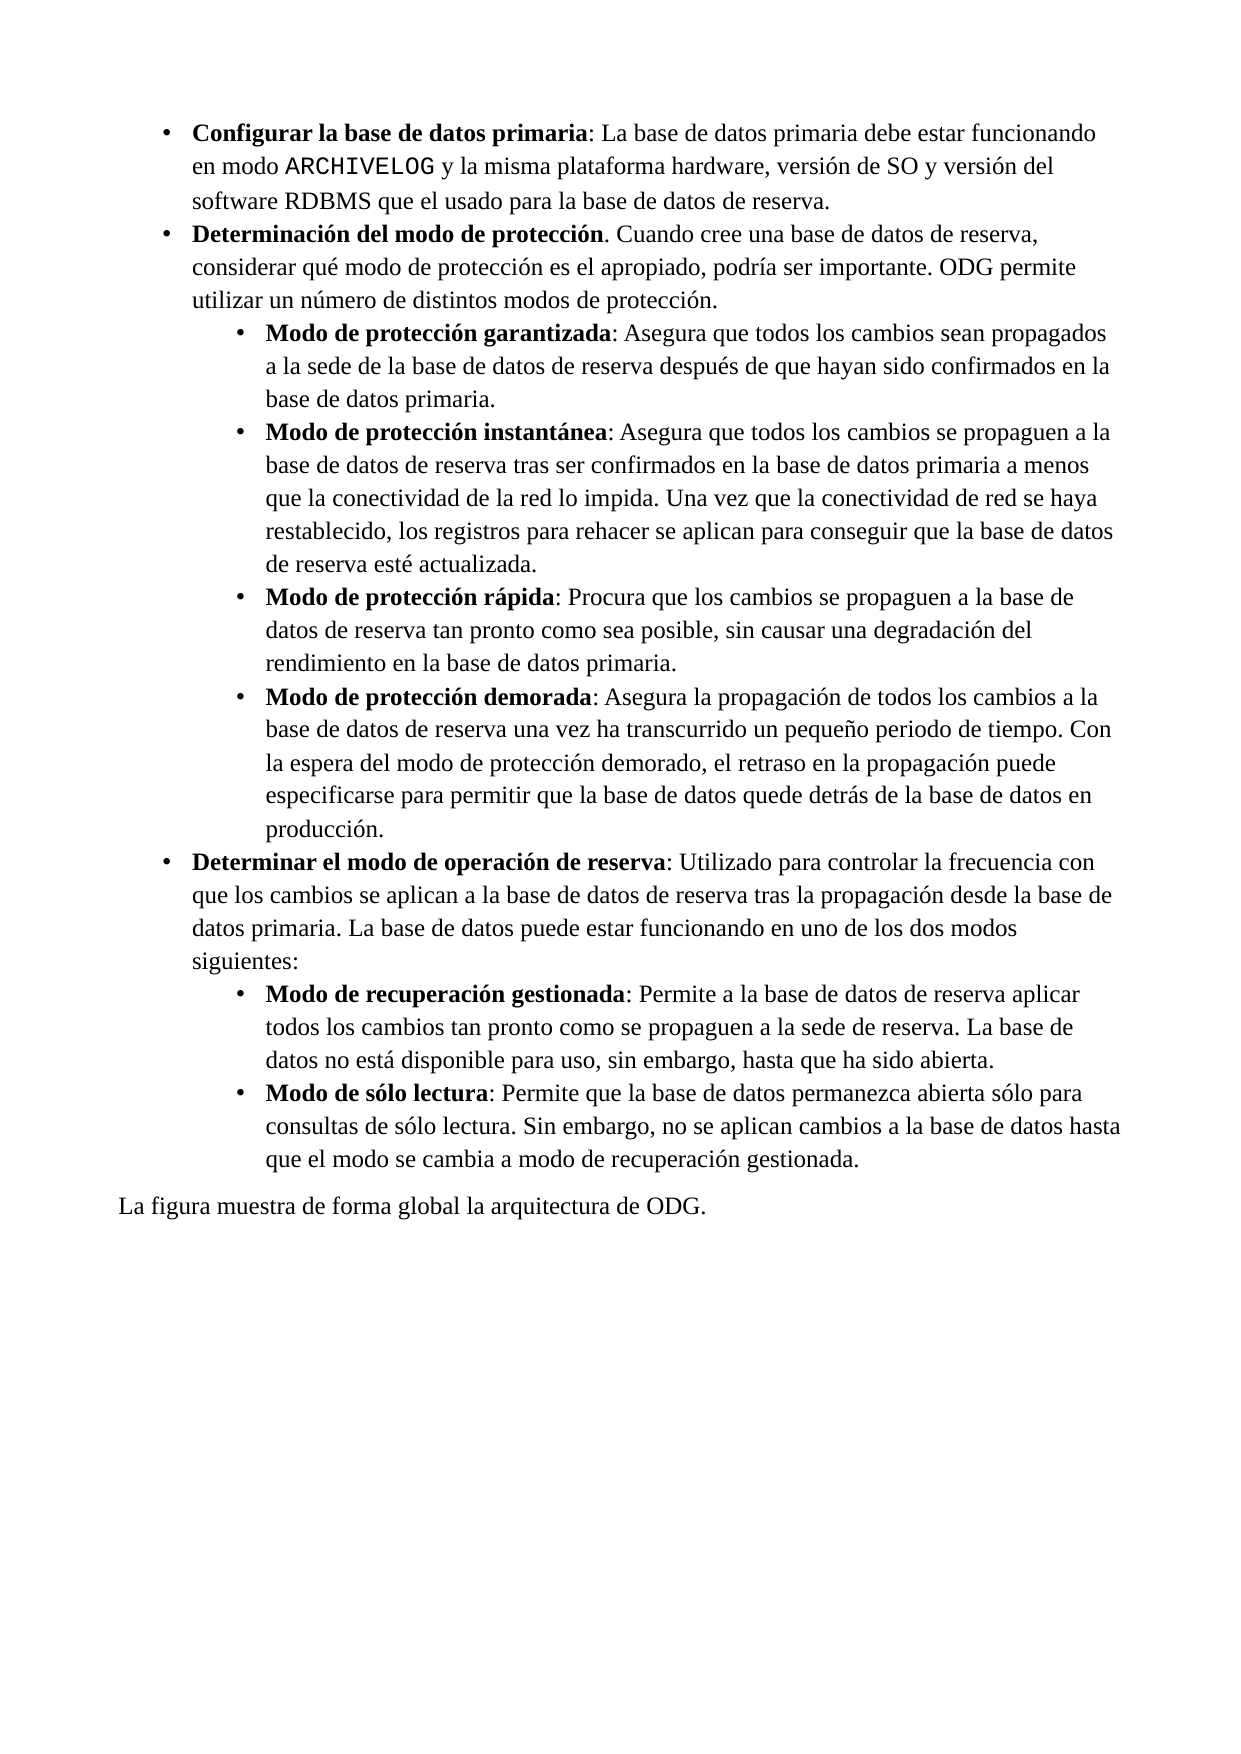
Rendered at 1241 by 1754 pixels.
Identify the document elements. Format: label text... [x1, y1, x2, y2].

list Modo de protección demorada: Asegura la propagación de todos los cambios a la base de datos de reserva una vez ha transcurrido un pequeño periodo de tiempo. Con la espera del modo de protección demorado, el retraso en la propagación puede especificarse para permitir que la base de datos quede detrás de la base de datos en producción. [236, 682, 1122, 842]
list Determinación del modo de protección. Cuando cree una base de datos de reserva, considerar qué modo de protección es el apropiado, podría ser importante. ODG permite utilizar un número de distintos modos de protección. [162, 219, 1122, 314]
list Modo de protección garantizada: Asegura que todos los cambios sean propagados a la sede de la base de datos de reserva después de que hayan sido confirmados en la base de datos primaria. [236, 318, 1122, 413]
list Determinar el modo de operación de reserva: Utilizado para controlar la frecuencia con que los cambios se aplican a la base de datos de reserva tras la propagación desde la base de datos primaria. La base de datos puede estar funcionando en uno de los dos modos siguientes: [162, 847, 1122, 974]
list Modo de recuperación gestionada: Permite a la base de datos de reserva aplicar todos los cambios tan pronto como se propaguen a la sede de reserva. La base de datos no está disponible para uso, sin embargo, hasta que ha sido abierta. [236, 979, 1122, 1073]
text La figura muestra de forma global la arquitectura de ODG. [118, 1191, 1122, 1220]
list Configurar la base de datos primaria: La base de datos primaria debe estar funcionando en modo ARCHIVELOG y la misma plataforma hardware, versión de SO y versión del software RDBMS que el usado para la base de datos de reserva. [162, 118, 1122, 215]
list Modo de protección rápida: Procura que los cambios se propaguen a la base de datos de reserva tan pronto como sea posible, sin causar una degradación del rendimiento en la base de datos primaria. [236, 582, 1122, 677]
list Modo de sólo lectura: Permite que la base de datos permanezca abierta sólo para consultas de sólo lectura. Sin embargo, no se aplican cambios a la base de datos hasta que el modo se cambia a modo de recuperación gestionada. [236, 1078, 1122, 1173]
list Modo de protección instantánea: Asegura que todos los cambios se propaguen a la base de datos de reserva tras ser confirmados en la base de datos primaria a menos que la conectividad de la red lo impida. Una vez que la conectividad de red se haya restablecido, los registros para rehacer se aplican para conseguir que la base de datos de reserva esté actualizada. [236, 417, 1122, 578]
